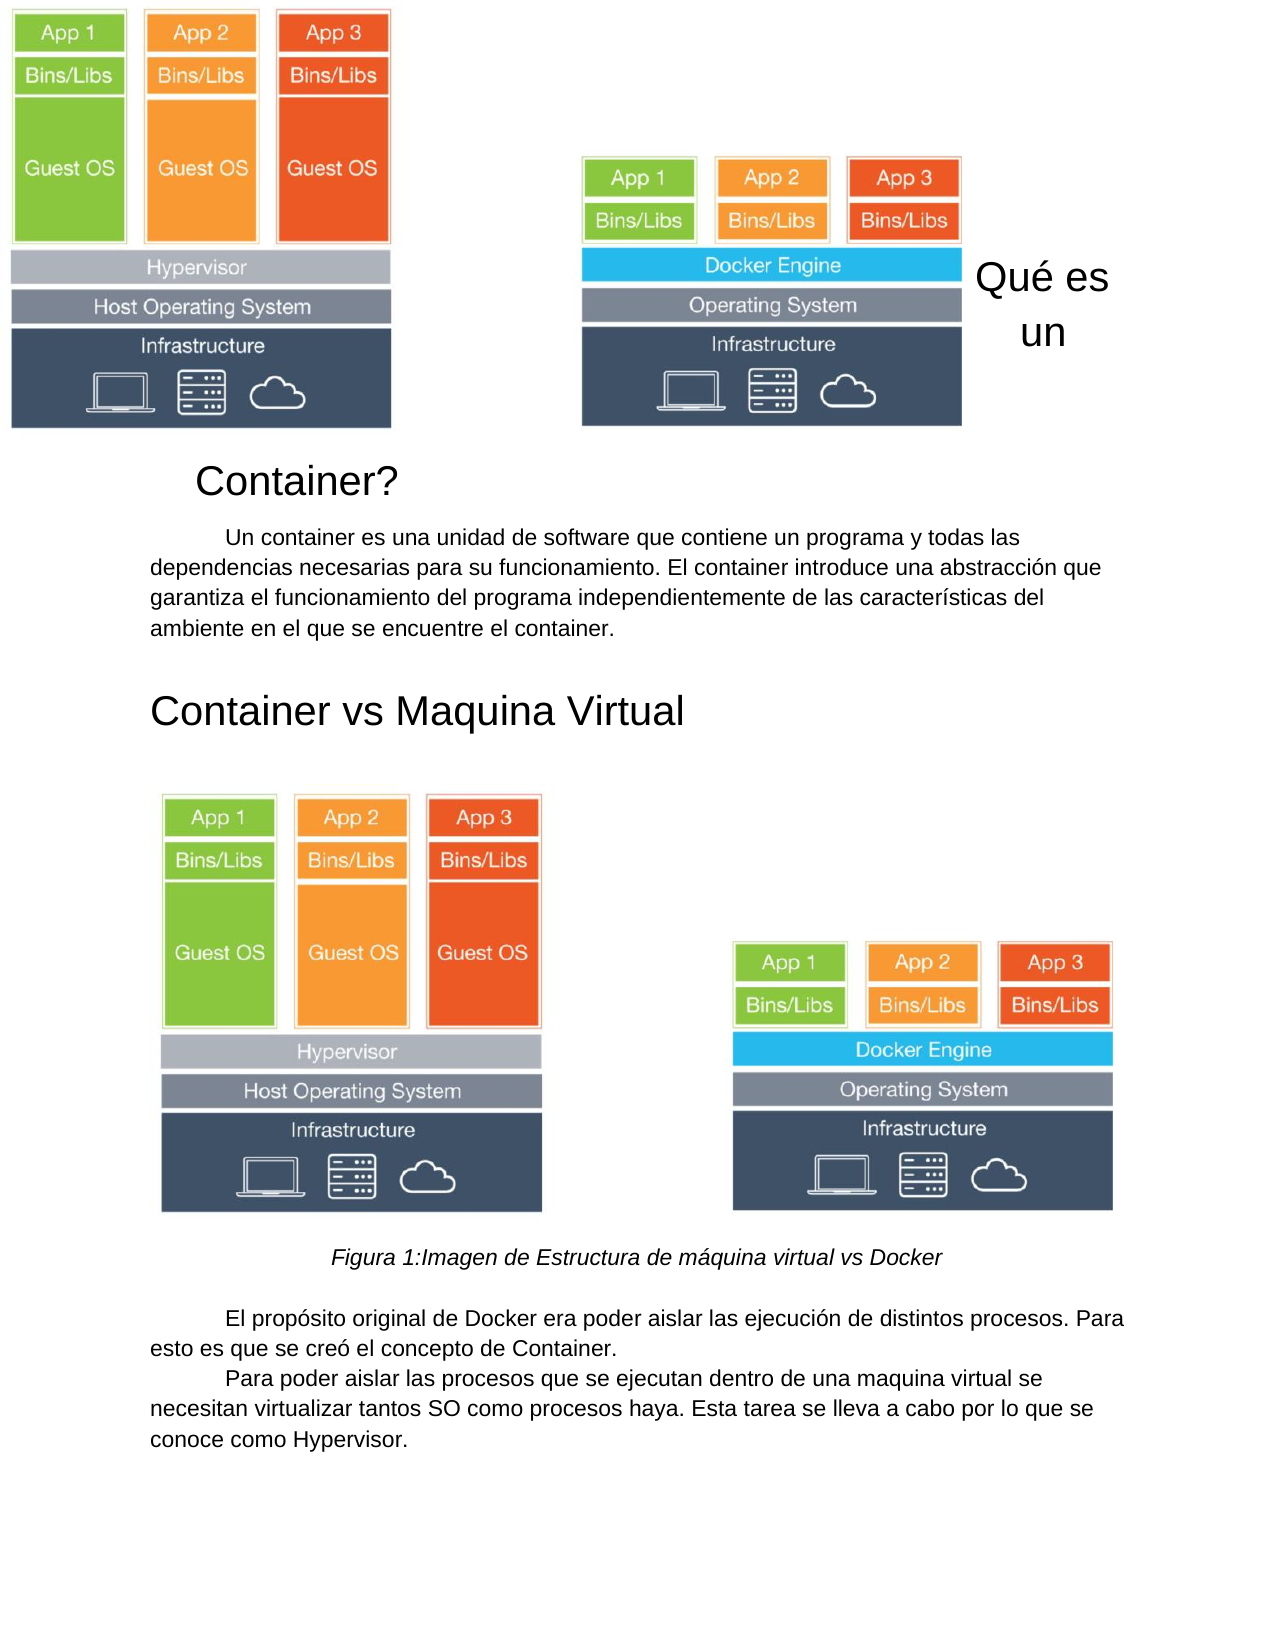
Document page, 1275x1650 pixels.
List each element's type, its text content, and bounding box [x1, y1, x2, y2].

subtitle Container vs Maquina Virtual [150, 686, 1125, 734]
subtitle Qué es un Container? [150, 252, 1125, 504]
picture [0, 0, 975, 457]
text Para poder aislar las procesos que se ejecutan dentro de una maquina virtual se necesitan virtualizar tantos SO como procesos haya. Esta tarea se lleva a cabo por lo que se conoce como Hypervisor. [150, 1365, 1125, 1452]
text Figura 1:Imagen de Estructura de máquina virtual vs Docker [150, 1244, 1125, 1271]
picture [150, 784, 1125, 1241]
text Un container es una unidad de software que contiene un programa y todas las dependencias necesarias para su funcionamiento. El container introduce una abstracción que garantiza el funcionamiento del programa independientemente de las características del ambiente en el que se encuentre el container. [150, 524, 1125, 641]
text El propósito original de Docker era poder aislar las ejecución de distintos procesos. Para esto es que se creó el concepto de Container. [150, 1305, 1125, 1361]
